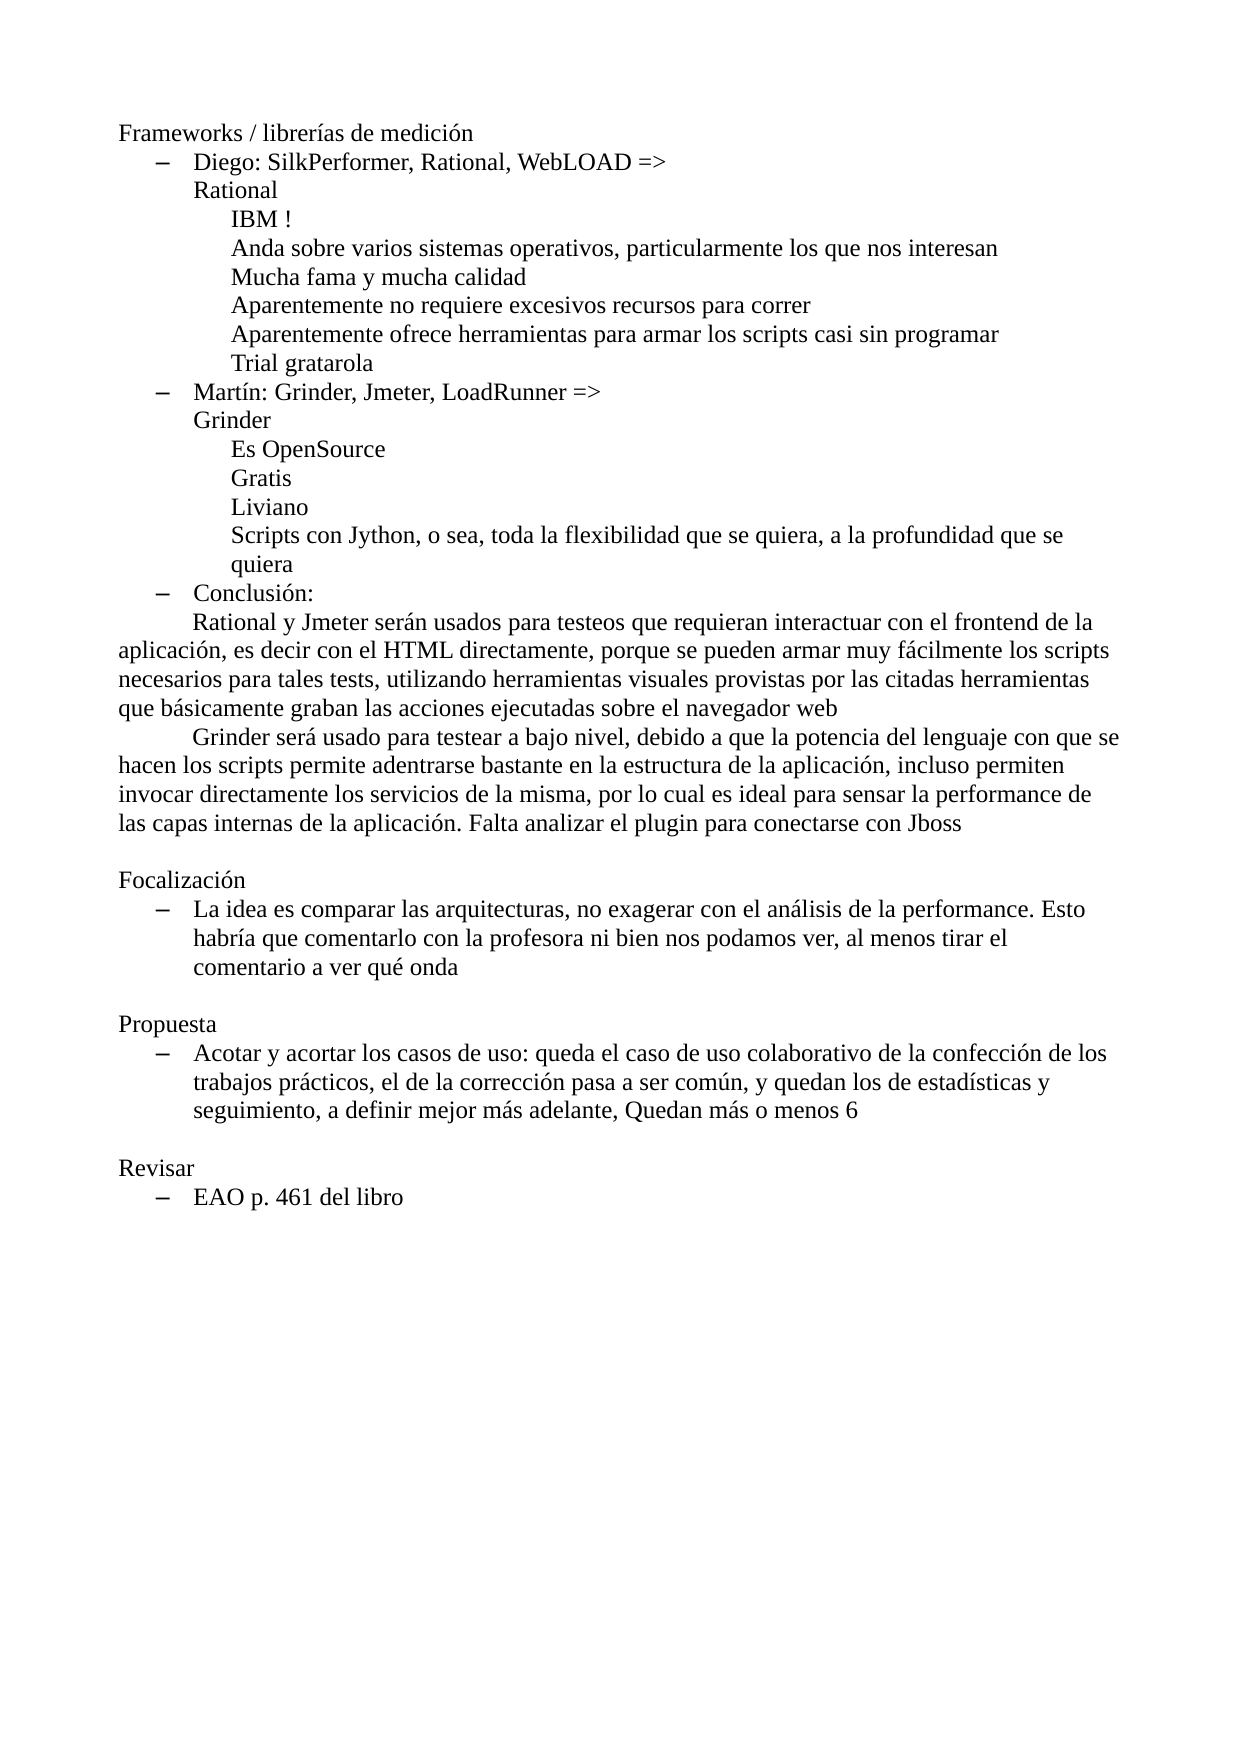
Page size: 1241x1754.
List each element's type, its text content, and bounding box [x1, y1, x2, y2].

list Scripts con Jython, o sea, toda la flexibilidad que se quiera, a la profundidad que se quiera [193, 521, 1122, 578]
list Anda sobre varios sistemas operativos, particularmente los que nos interesan [193, 233, 1122, 262]
list Acotar y acortar los casos de uso: queda el caso de uso colaborativo de la confección de los trabajos prácticos, el de la corrección pasa a ser común, y quedan los de estadísticas y seguimiento, a definir mejor más adelante, Quedan más o menos 6 [156, 1038, 1122, 1124]
list Conclusión: [156, 578, 1122, 607]
list Martín: Grinder, Jmeter, LoadRunner => [156, 377, 1122, 406]
list Liviano [193, 492, 1122, 521]
text Focalización [118, 866, 1122, 894]
list IBM ! [193, 204, 1122, 233]
list EAO p. 461 del libro [156, 1182, 1122, 1211]
text Propuesta [118, 1009, 1122, 1038]
list Trial gratarola [193, 348, 1122, 377]
list Rational [156, 176, 1122, 204]
text Frameworks / librerías de medición [118, 118, 1122, 147]
list Diego: SilkPerformer, Rational, WebLOAD => [156, 147, 1122, 176]
list Mucha fama y mucha calidad [193, 262, 1122, 291]
list Aparentemente no requiere excesivos recursos para correr [193, 291, 1122, 319]
text Rational y Jmeter serán usados para testeos que requieran interactuar con el frontend de la aplicación, es decir con el HTML directamente, porque se pueden armar muy fácilmente los scripts necesarios para tales tests, utilizando herramientas visuales provistas por las citadas herramientas que básicamente graban las acciones ejecutadas sobre el navegador web [118, 607, 1122, 722]
list Gratis [193, 463, 1122, 492]
list Es OpenSource [193, 434, 1122, 463]
list La idea es comparar las arquitecturas, no exagerar con el análisis de la performance. Esto habría que comentarlo con la profesora ni bien nos podamos ver, al menos tirar el comentario a ver qué onda [156, 894, 1122, 981]
list Aparentemente ofrece herramientas para armar los scripts casi sin programar [193, 319, 1122, 348]
text Revisar [118, 1153, 1122, 1182]
list Grinder [156, 406, 1122, 434]
text Grinder será usado para testear a bajo nivel, debido a que la potencia del lenguaje con que se hacen los scripts permite adentrarse bastante en la estructura de la aplicación, incluso permiten invocar directamente los servicios de la misma, por lo cual es ideal para sensar la performance de las capas internas de la aplicación. Falta analizar el plugin para conectarse con Jboss [118, 722, 1122, 837]
